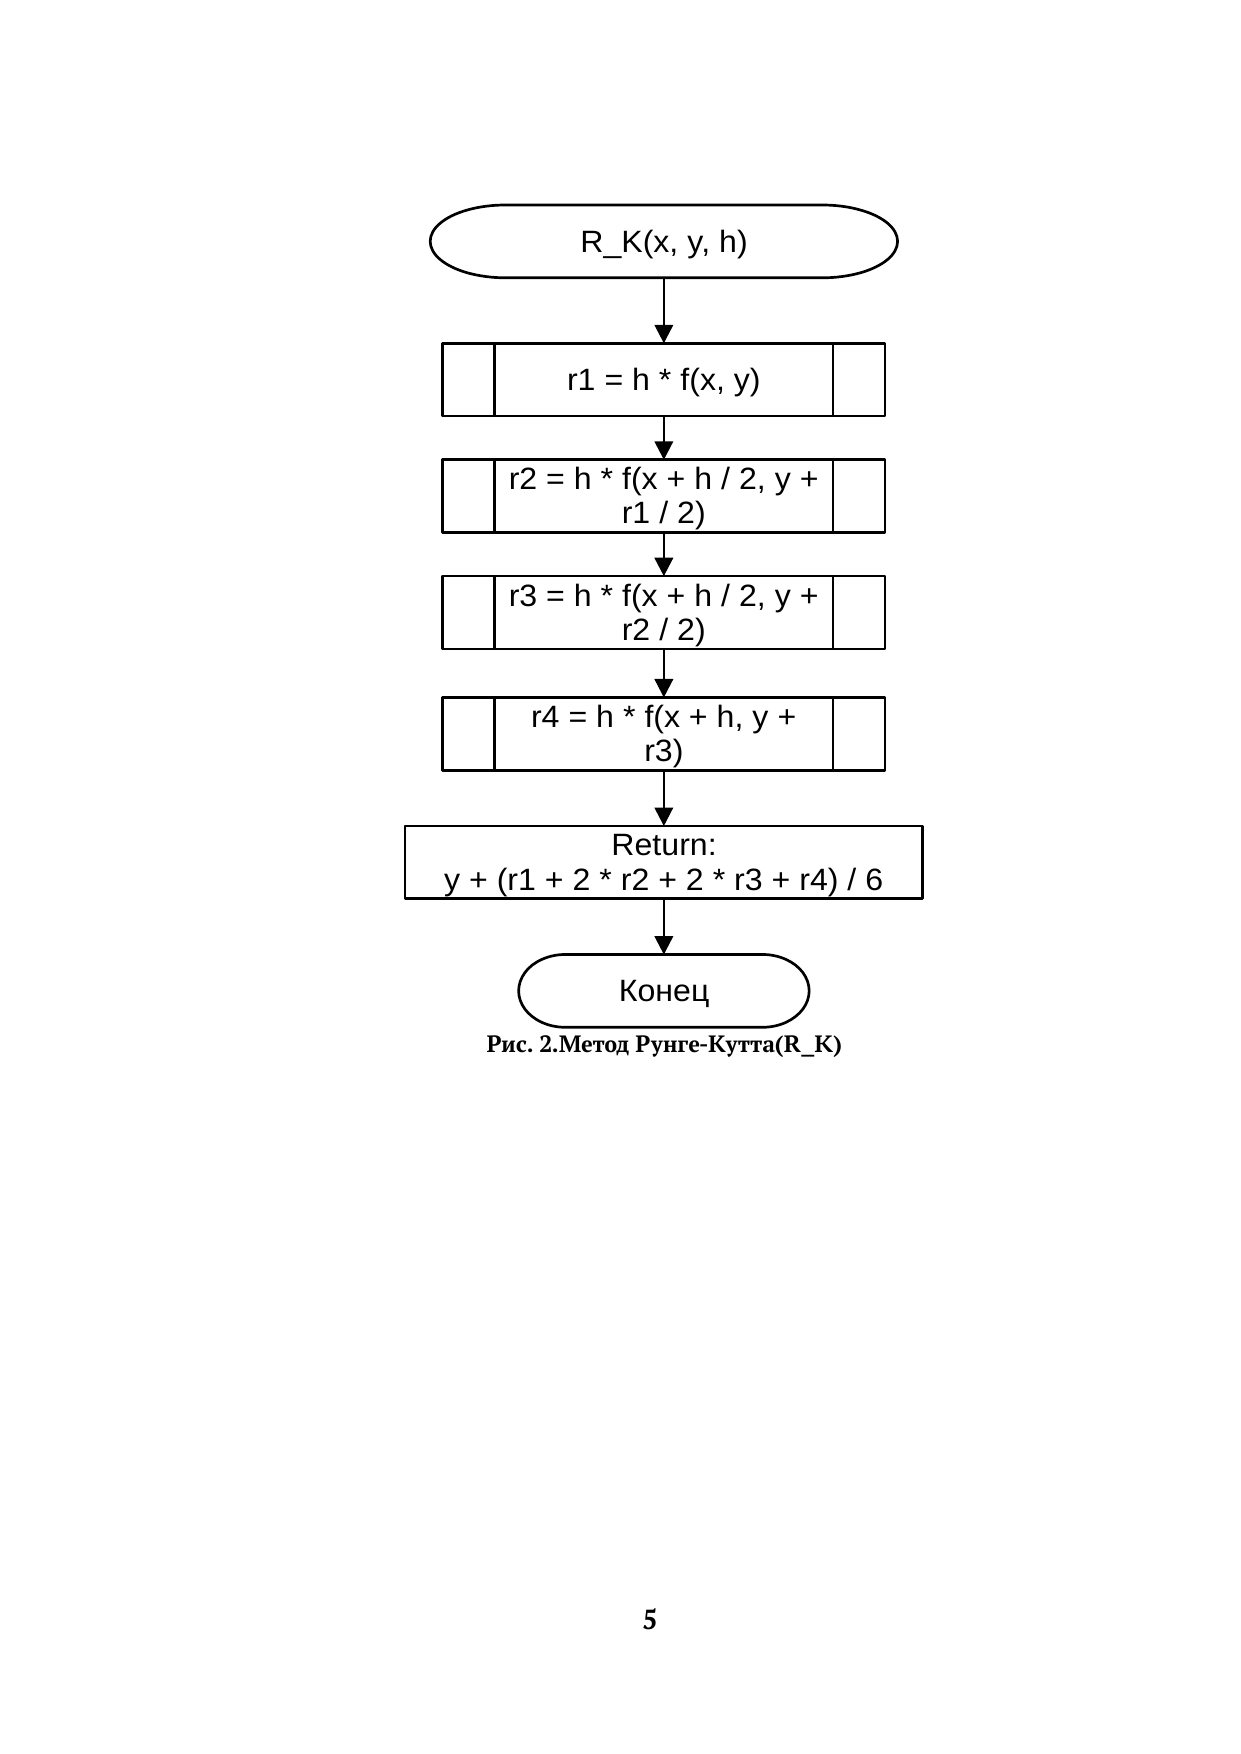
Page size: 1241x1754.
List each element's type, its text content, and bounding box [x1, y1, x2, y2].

text Рис. 2.Метод Рунге-Кутта(R_K) [403, 203, 925, 1058]
